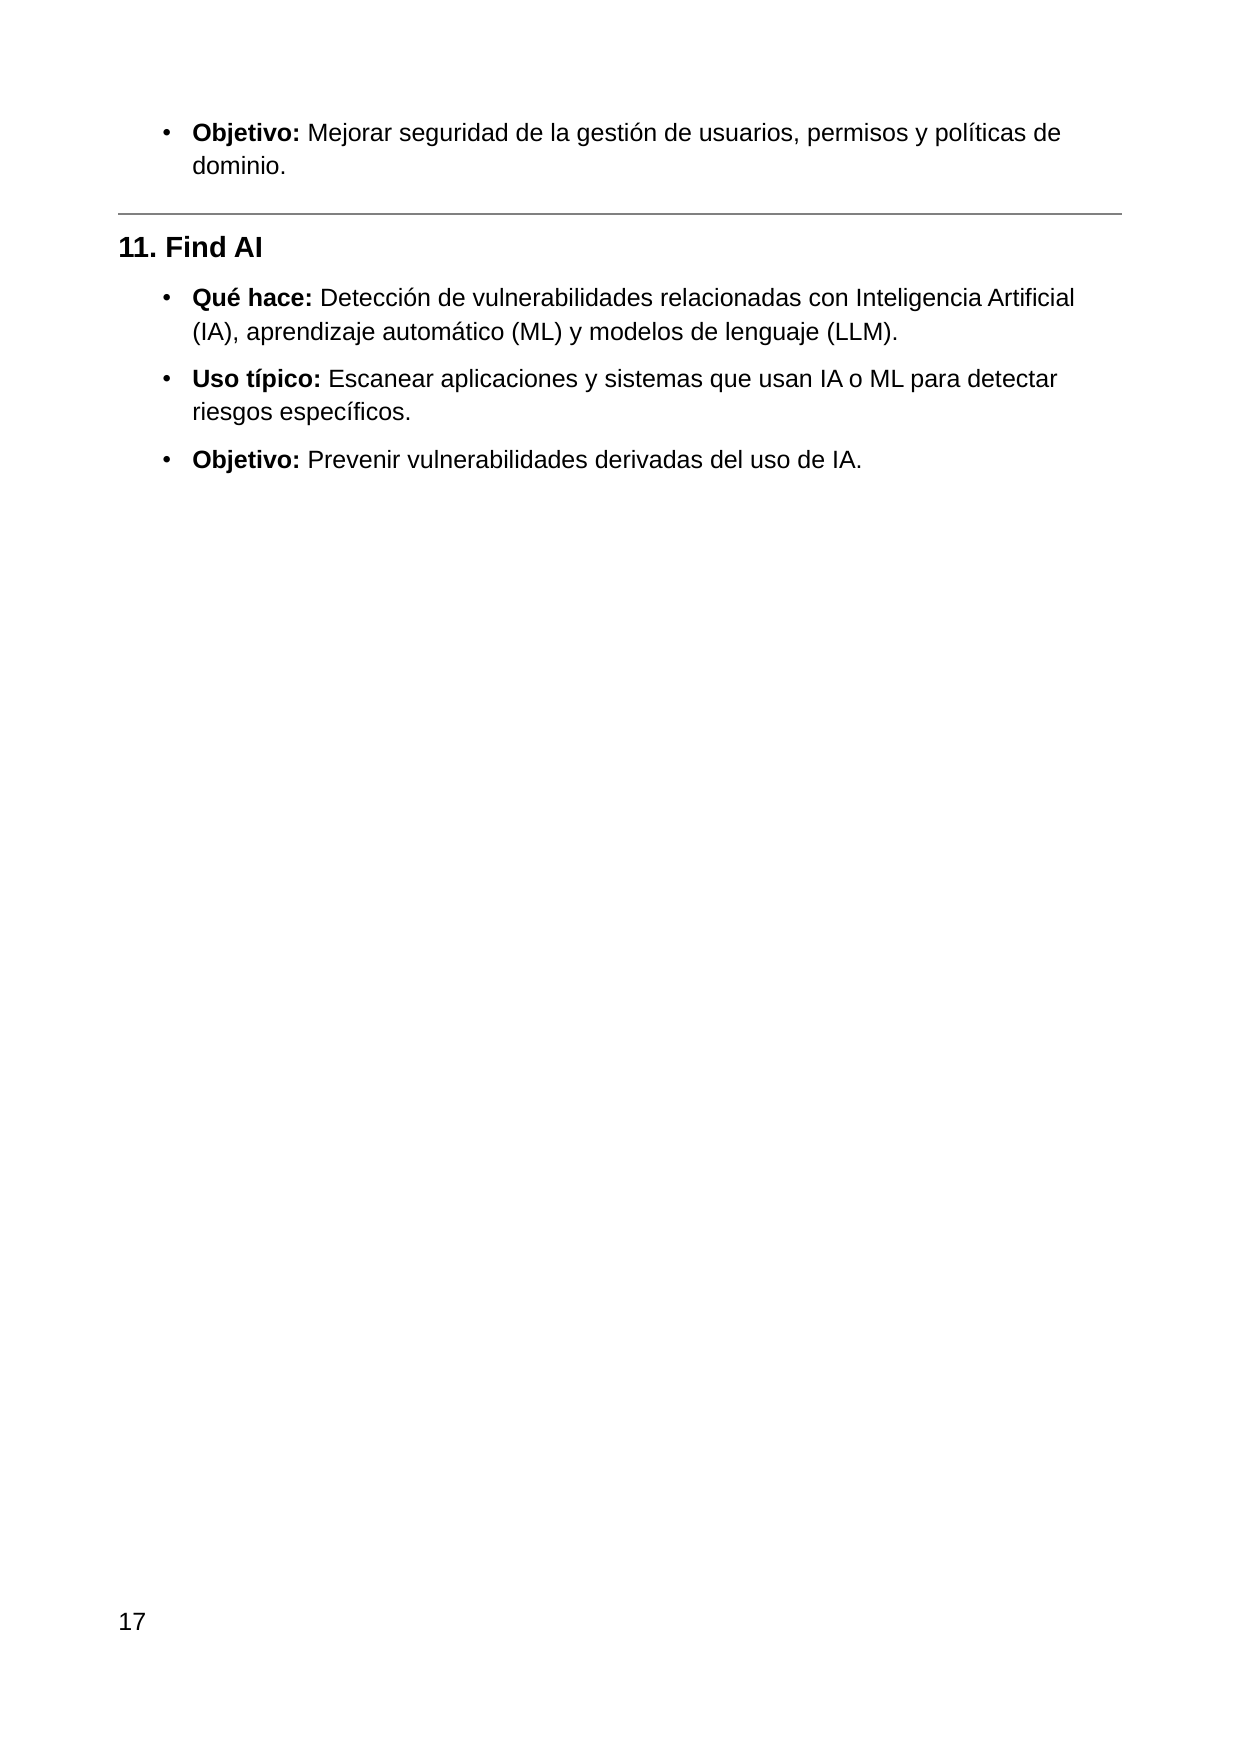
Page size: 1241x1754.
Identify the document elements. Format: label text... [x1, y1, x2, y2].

subtitle 11. Find AI [118, 230, 1122, 264]
list Uso típico: Escanear aplicaciones y sistemas que usan IA o ML para detectar riesgos específicos. [162, 364, 1122, 426]
list Objetivo: Prevenir vulnerabilidades derivadas del uso de IA. [162, 445, 1122, 474]
list Objetivo: Mejorar seguridad de la gestión de usuarios, permisos y políticas de dominio. [162, 118, 1122, 180]
list Qué hace: Detección de vulnerabilidades relacionadas con Inteligencia Artificial (IA), aprendizaje automático (ML) y modelos de lenguaje (LLM). [162, 283, 1122, 345]
